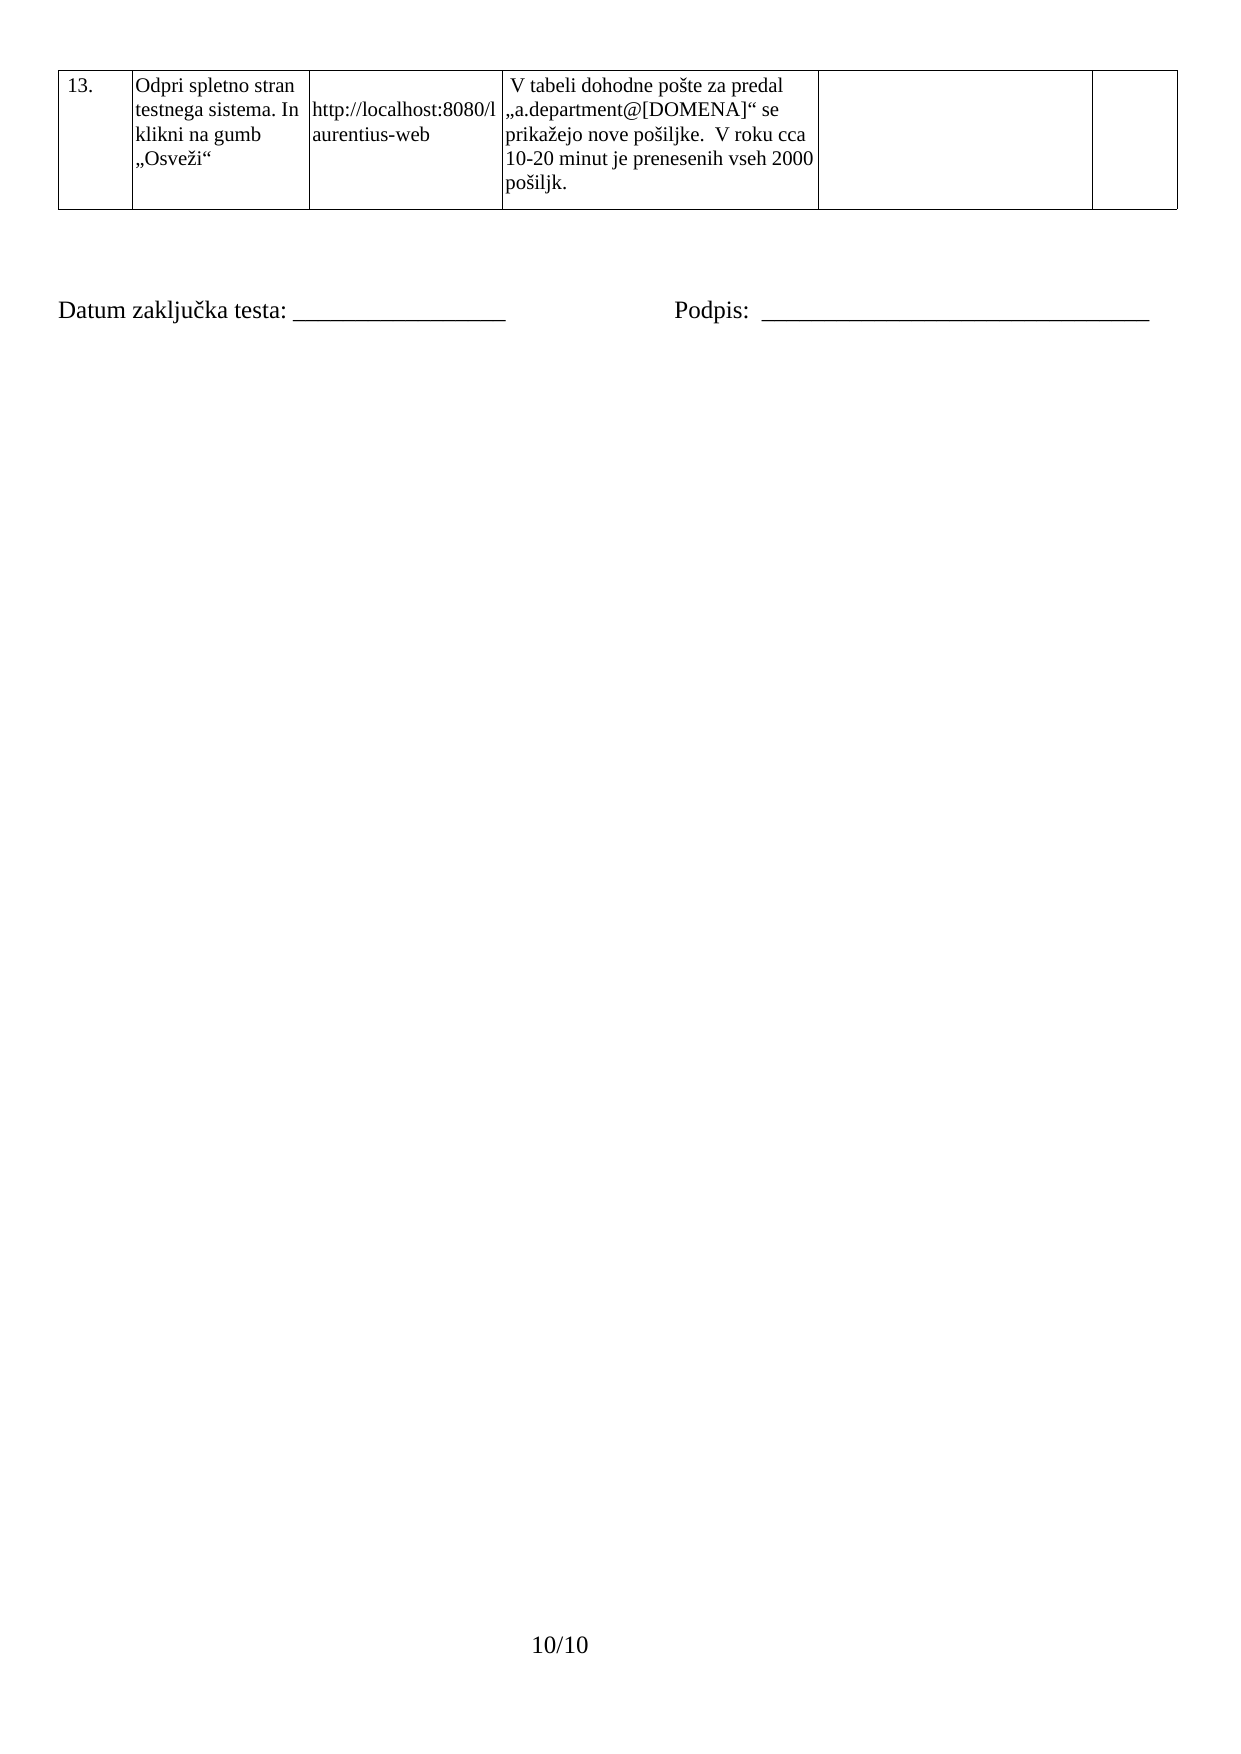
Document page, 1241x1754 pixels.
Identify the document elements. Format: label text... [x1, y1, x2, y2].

table_cell [819, 71, 1092, 209]
table_cell Odpri spletno stran testnega sistema. In klikni na gumb „Osveži“ [133, 71, 309, 209]
table_cell [1093, 71, 1177, 209]
table_cell http://localhost:8080/laurentius-web [310, 71, 502, 209]
text Datum zaključka testa: _________________ Podpis: _______________________________ [58, 295, 1177, 324]
table_cell V tabeli dohodne pošte za predal „a.department@[DOMENA]“ se prikažejo nove pošiljke. V roku cca 10-20 minut je prenesenih vseh 2000 pošiljk. [503, 71, 818, 209]
table_cell [59, 71, 132, 209]
